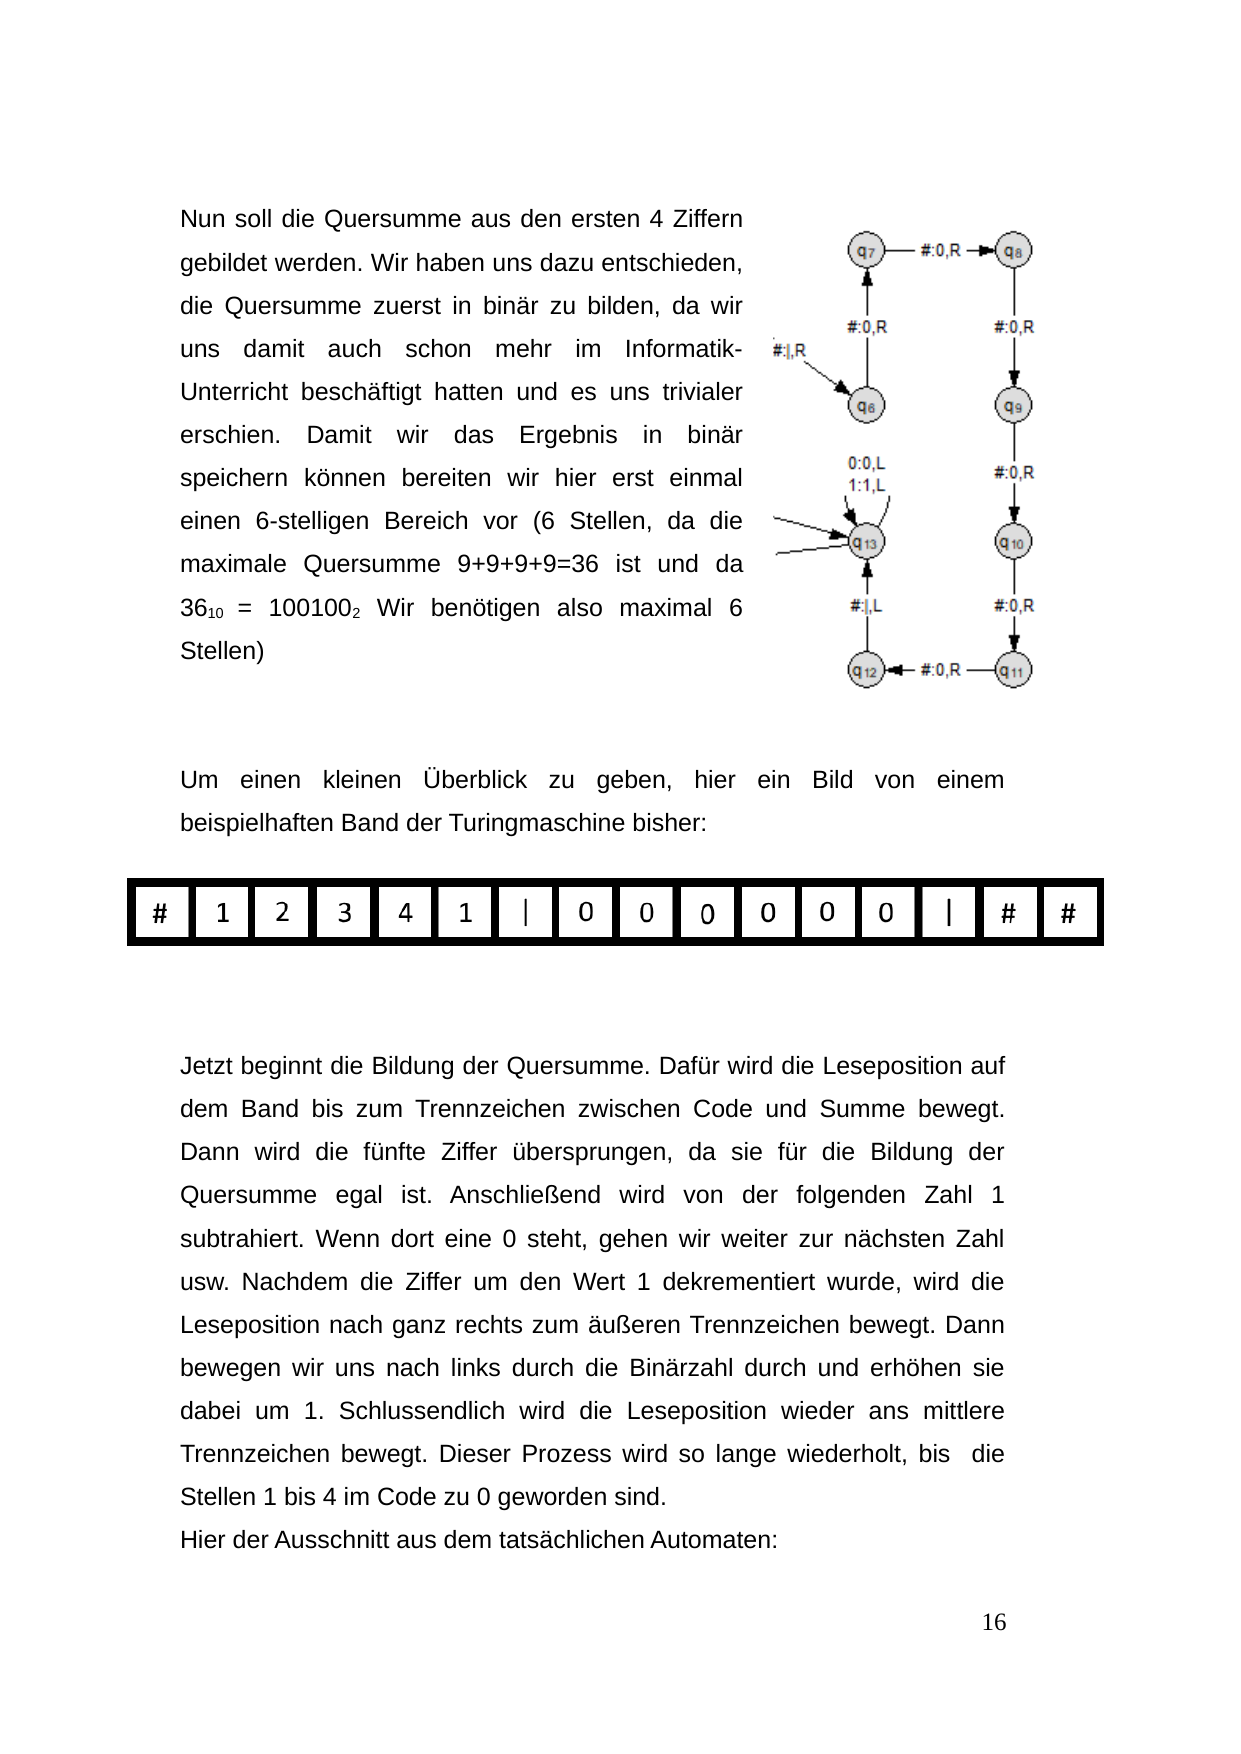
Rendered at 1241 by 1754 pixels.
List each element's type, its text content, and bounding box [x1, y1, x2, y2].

text Jetzt beginnt die Bildung der Quersumme. Dafür wird die Leseposition auf dem Band bis zum Trennzeichen zwischen Code und Summe bewegt. Dann wird die fünfte Ziffer übersprungen, da sie für die Bildung der Quersumme egal ist. Anschließend wird von der folgenden Zahl 1 subtrahiert. Wenn dort eine 0 steht, gehen wir weiter zur nächsten Zahl usw. Nachdem die Ziffer um den Wert 1 dekrementiert wurde, wird die Leseposition nach ganz rechts zum äußeren Trennzeichen bewegt. Dann bewegen wir uns nach links durch die Binärzahl durch und erhöhen sie dabei um 1. Schlussendlich wird die Leseposition wieder ans mittlere Trennzeichen bewegt. Dieser Prozess wird so lange wiederholt, bis die Stellen 1 bis 4 im Code zu 0 geworden sind. [180, 1051, 1006, 1511]
text Hier der Ausschnitt aus dem tatsächlichen Automaten: [180, 1526, 1006, 1554]
picture [773, 186, 1067, 712]
text Nun soll die Quersumme aus den ersten 4 Ziffern gebildet werden. Wir haben uns dazu entschieden, die Quersumme zuerst in binär zu bilden, da wir uns damit auch schon mehr im Informatik-Unterricht beschäftigt hatten und es uns trivialer erschien. Damit wir das Ergebnis in binär speichern können bereiten wir hier erst einmal einen 6-stelligen Bereich vor (6 Stellen, da die maximale Quersumme 9+9+9+9=36 ist und da 3610 = 1001002 Wir benötigen also maximal 6 Stellen) [180, 204, 773, 664]
picture [108, 851, 1113, 994]
text Um einen kleinen Überblick zu geben, hier ein Bild von einem beispielhaften Band der Turingmaschine bisher: [180, 765, 1006, 837]
